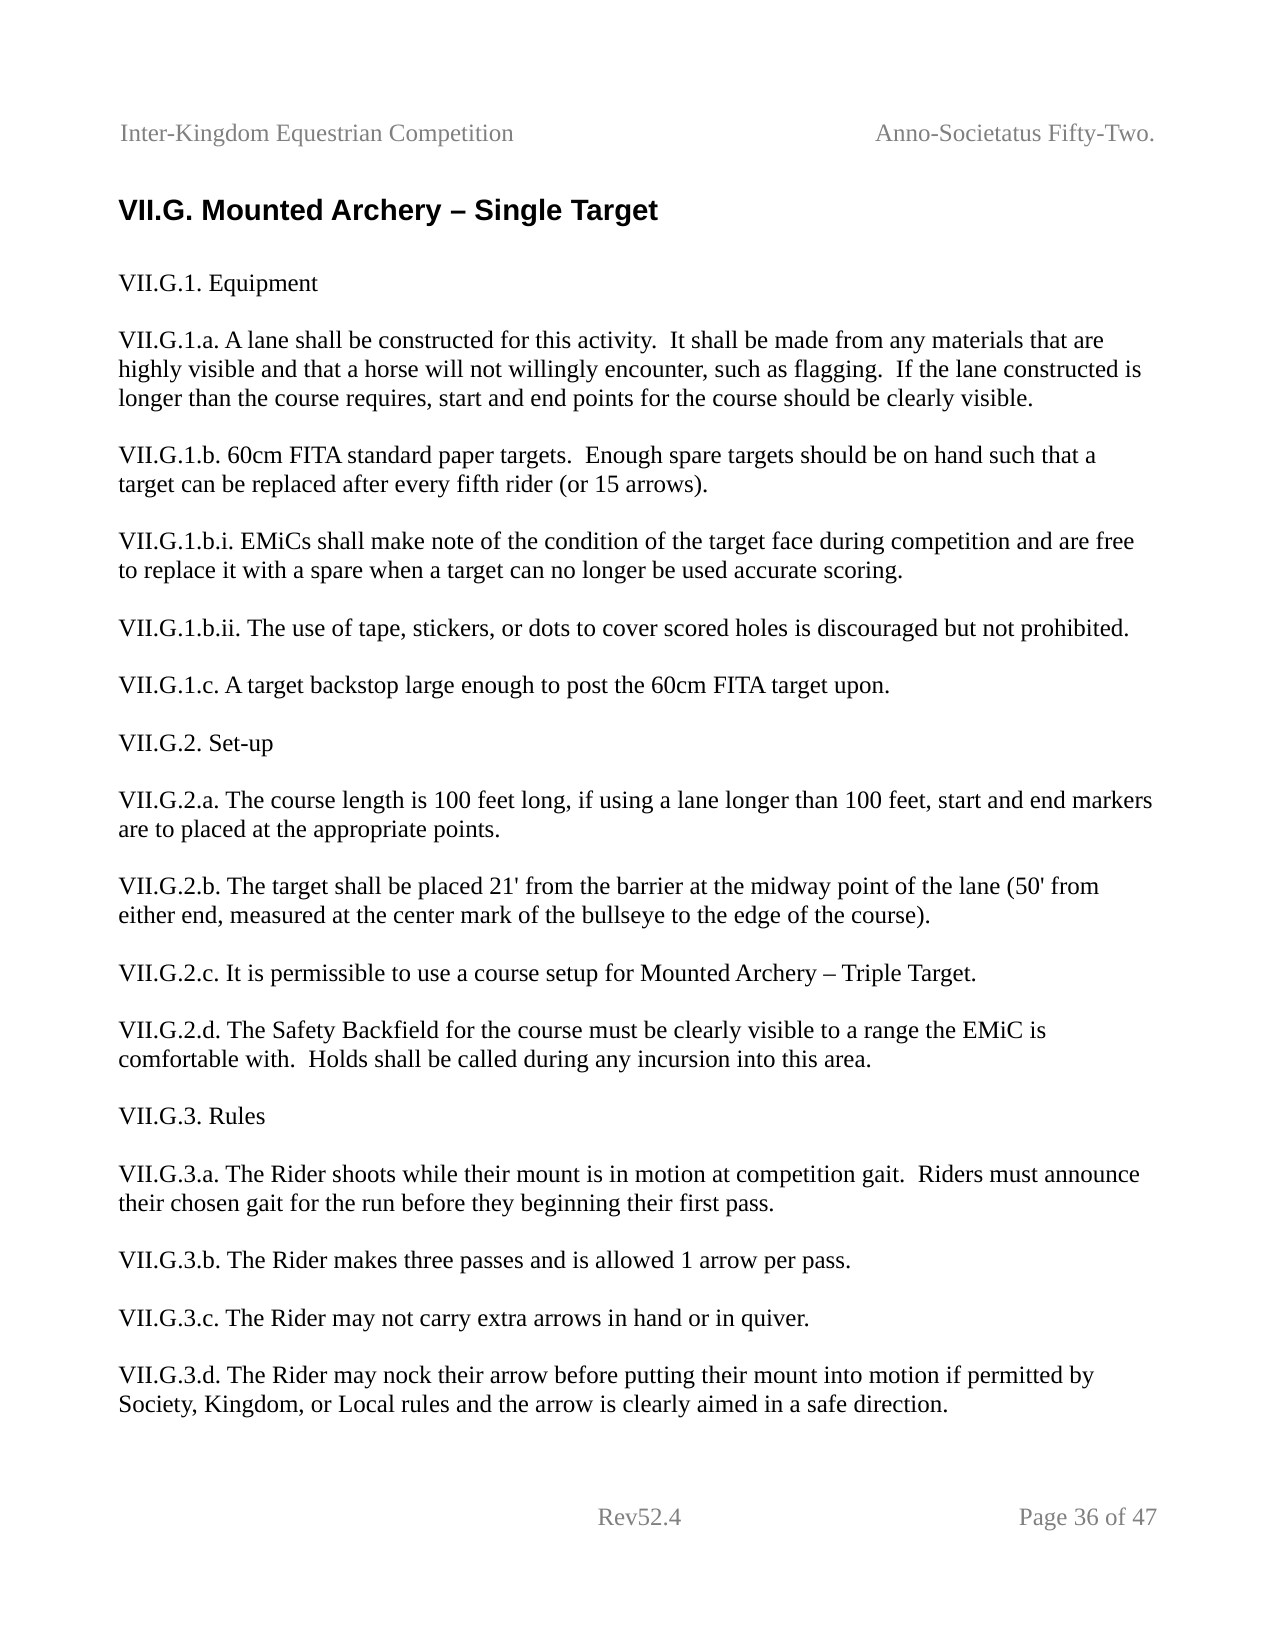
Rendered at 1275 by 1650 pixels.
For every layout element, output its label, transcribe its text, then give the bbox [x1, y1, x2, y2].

text VII.G.3.a. The Rider shoots while their mount is in motion at competition gait. Riders must announce their chosen gait for the run before they beginning their first pass. [118, 1159, 1157, 1216]
text VII.G.2. Set-up [118, 728, 1157, 756]
text VII.G.1.b.ii. The use of tape, stickers, or dots to cover scored holes is discouraged but not prohibited. [118, 613, 1157, 641]
text VII.G.1.b.i. EMiCs shall make note of the condition of the target face during competition and are free to replace it with a spare when a target can no longer be used accurate scoring. [118, 526, 1157, 584]
text VII.G.3. Rules [118, 1101, 1157, 1130]
text VII.G.2.a. The course length is 100 feet long, if using a lane longer than 100 feet, start and end markers are to placed at the appropriate points. [118, 785, 1157, 843]
text VII.G.1.c. A target backstop large enough to post the 60cm FITA target upon. [118, 670, 1157, 699]
text VII.G.1.b. 60cm FITA standard paper targets. Enough spare targets should be on hand such that a target can be replaced after every fifth rider (or 15 arrows). [118, 440, 1157, 498]
text VII.G.1. Equipment [118, 268, 1157, 296]
text VII.G.1.a. A lane shall be constructed for this activity. It shall be made from any materials that are highly visible and that a horse will not willingly encounter, such as flagging. If the lane constructed is longer than the course requires, start and end points for the course should be clearly visible. [118, 325, 1157, 411]
text VII.G.2.c. It is permissible to use a course setup for Mounted Archery – Triple Target. [118, 958, 1157, 986]
text VII.G.2.b. The target shall be placed 21' from the barrier at the midway point of the lane (50' from either end, measured at the center mark of the bullseye to the edge of the course). [118, 871, 1157, 929]
text VII.G.3.d. The Rider may nock their arrow before putting their mount into motion if permitted by Society, Kingdom, or Local rules and the arrow is clearly aimed in a safe direction. [118, 1360, 1157, 1418]
subtitle VII.G. Mounted Archery – Single Target [118, 193, 1157, 226]
text VII.G.3.c. The Rider may not carry extra arrows in hand or in quiver. [118, 1303, 1157, 1331]
text VII.G.3.b. The Rider makes three passes and is allowed 1 arrow per pass. [118, 1245, 1157, 1274]
text VII.G.2.d. The Safety Backfield for the course must be clearly visible to a range the EMiC is comfortable with. Holds shall be called during any incursion into this area. [118, 1015, 1157, 1073]
